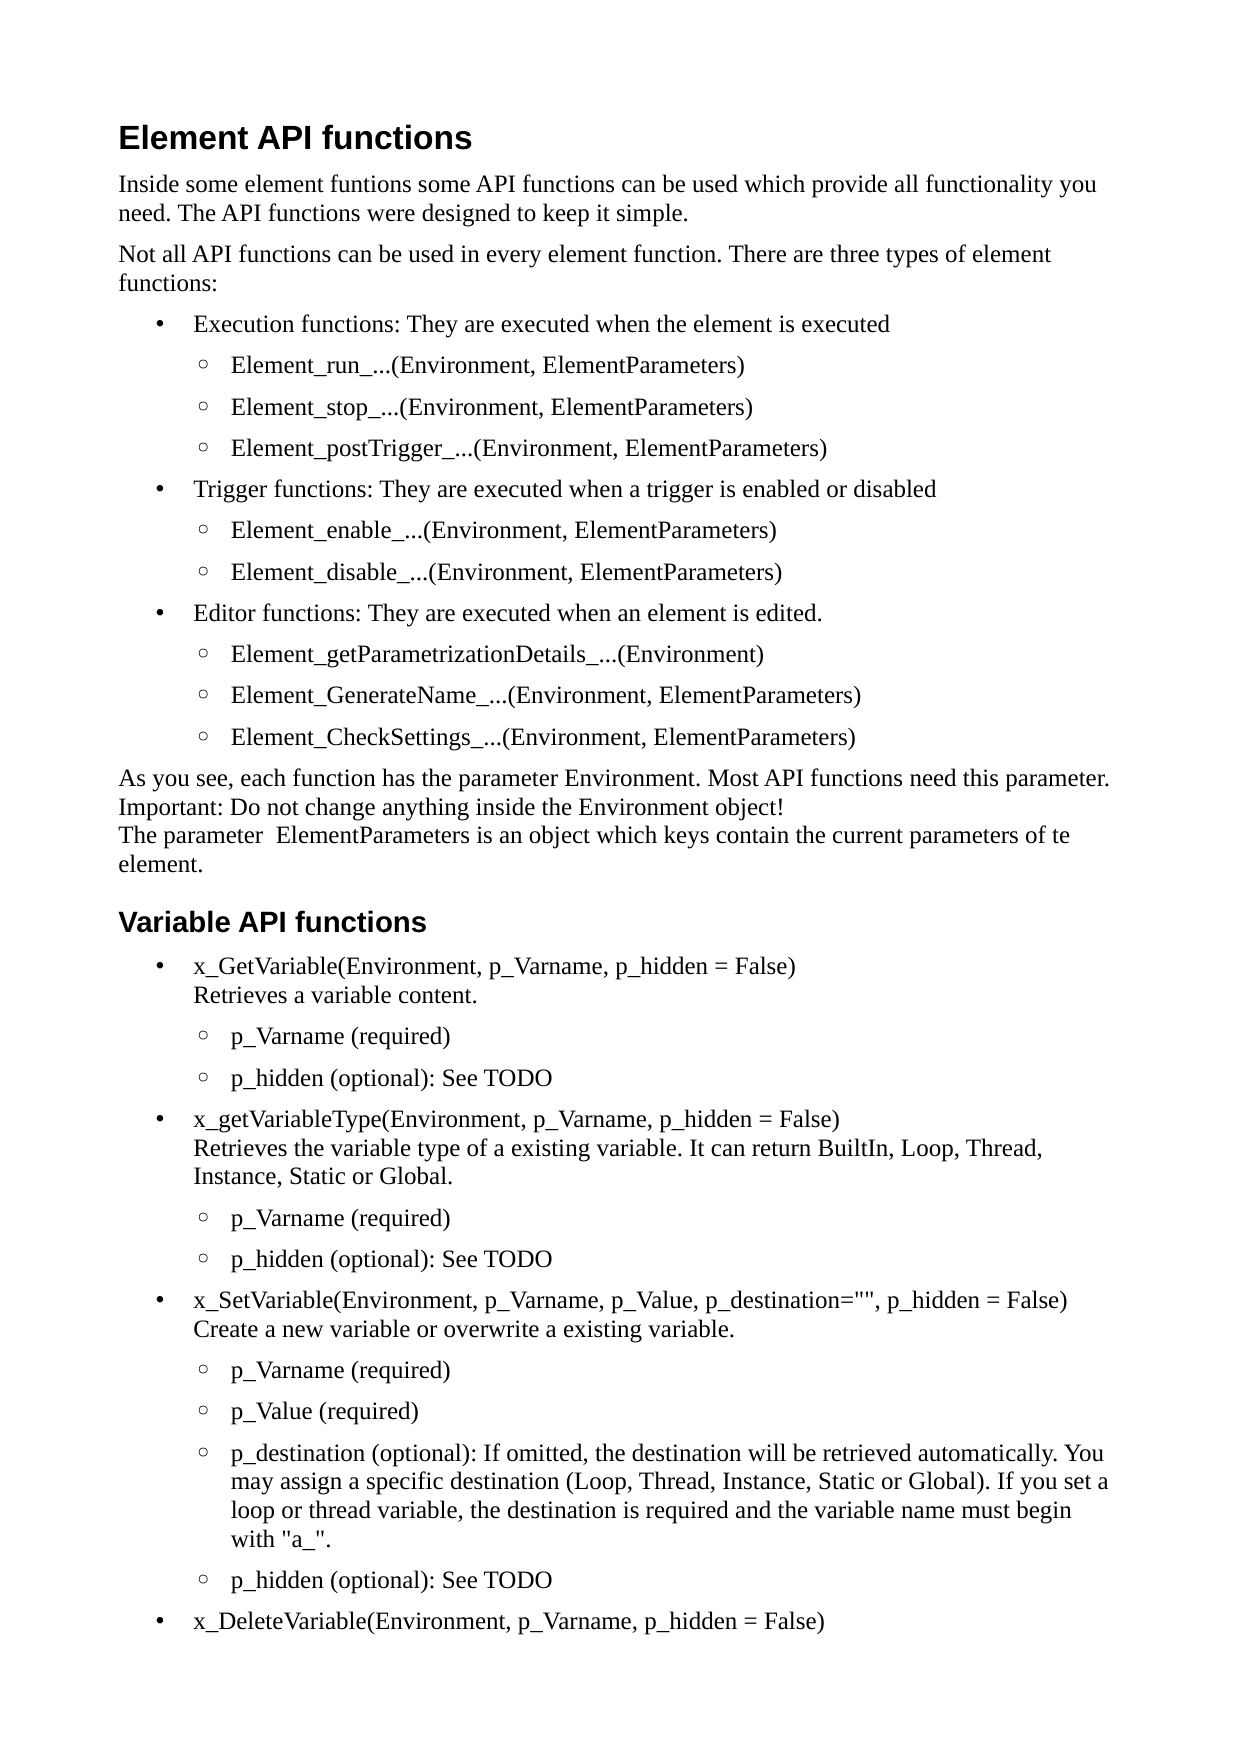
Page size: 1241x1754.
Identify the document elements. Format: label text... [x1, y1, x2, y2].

list x_GetVariable(Environment, p_Varname, p_hidden = False) Retrieves a variable content. [156, 951, 1122, 1009]
list p_Value (required) [193, 1396, 1122, 1425]
subtitle Variable API functions [118, 905, 1122, 939]
list p_Varname (required) [193, 1355, 1122, 1384]
list Element_CheckSettings_...(Environment, ElementParameters) [193, 722, 1122, 751]
list p_Varname (required) [193, 1021, 1122, 1050]
list Element_enable_...(Environment, ElementParameters) [193, 516, 1122, 544]
list p_hidden (optional): See TODO [193, 1063, 1122, 1091]
subtitle Element API functions [118, 118, 1122, 157]
list p_hidden (optional): See TODO [193, 1565, 1122, 1594]
list x_SetVariable(Environment, p_Varname, p_Value, p_destination="", p_hidden = False) Create a new variable or overwrite a existing variable. [156, 1285, 1122, 1343]
list p_hidden (optional): See TODO [193, 1244, 1122, 1273]
list Element_stop_...(Environment, ElementParameters) [193, 392, 1122, 421]
list p_destination (optional): If omitted, the destination will be retrieved automatically. You may assign a specific destination (Loop, Thread, Instance, Static or Global). If you set a loop or thread variable, the destination is required and the variable name must begin with "a_". [193, 1438, 1122, 1553]
list Execution functions: They are executed when the element is executed [156, 309, 1122, 338]
list Element_postTrigger_...(Environment, ElementParameters) [193, 433, 1122, 462]
list Editor functions: They are executed when an element is edited. [156, 598, 1122, 627]
list x_DeleteVariable(Environment, p_Varname, p_hidden = False) [156, 1606, 1122, 1635]
list x_getVariableType(Environment, p_Varname, p_hidden = False) Retrieves the variable type of a existing variable. It can return BuiltIn, Loop, Thread, Instance, Static or Global. [156, 1104, 1122, 1190]
list Element_run_...(Environment, ElementParameters) [193, 351, 1122, 379]
text As you see, each function has the parameter Environment. Most API functions need this parameter. Important: Do not change anything inside the Environment object! The parameter ElementParameters is an object which keys contain the current parameters of te element. [118, 763, 1122, 878]
list Trigger functions: They are executed when a trigger is enabled or disabled [156, 474, 1122, 503]
text Inside some element funtions some API functions can be used which provide all functionality you need. The API functions were designed to keep it simple. [118, 169, 1122, 227]
list Element_getParametrizationDetails_...(Environment) [193, 639, 1122, 668]
text Not all API functions can be used in every element function. There are three types of element functions: [118, 239, 1122, 297]
list p_Varname (required) [193, 1203, 1122, 1231]
list Element_GenerateName_...(Environment, ElementParameters) [193, 681, 1122, 709]
list Element_disable_...(Environment, ElementParameters) [193, 557, 1122, 586]
